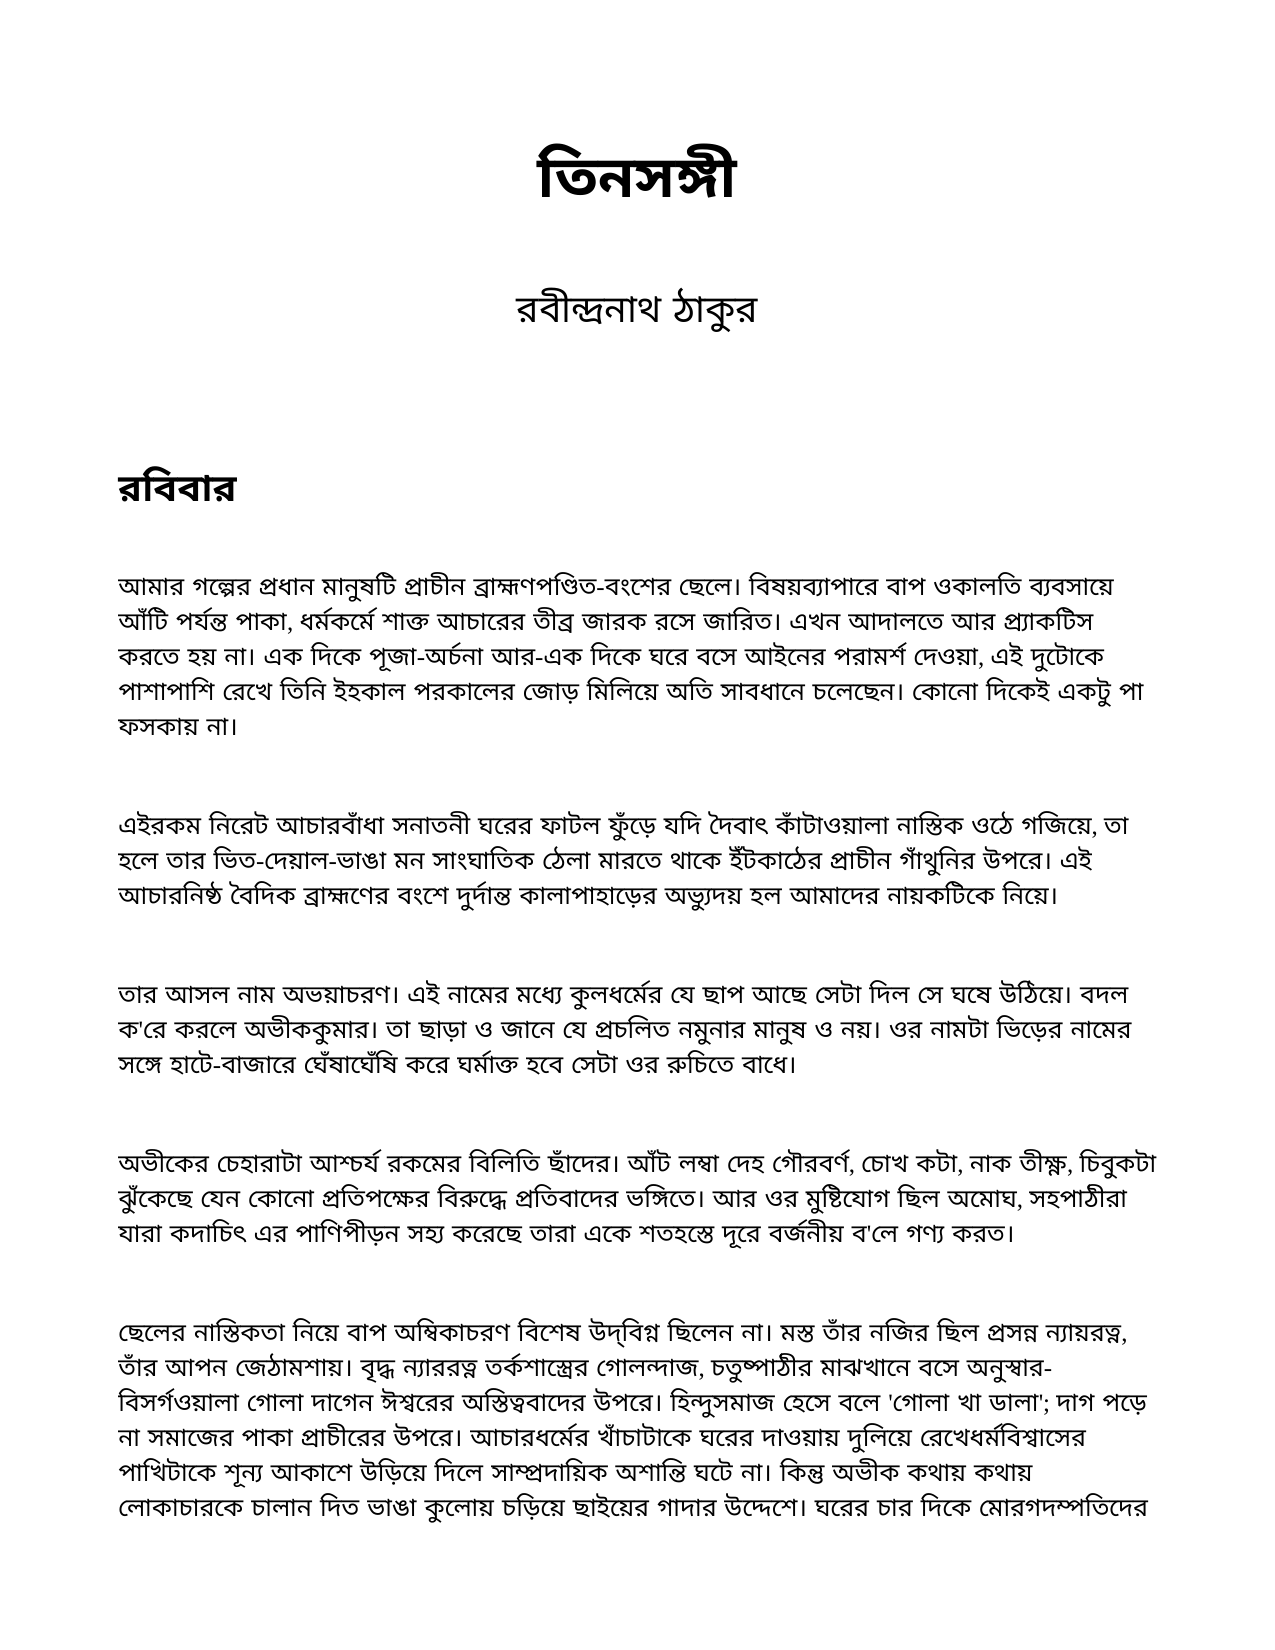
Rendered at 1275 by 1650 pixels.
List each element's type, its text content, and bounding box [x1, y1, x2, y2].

title তিনসঙ্গী [118, 143, 1157, 211]
subtitle রবিবার [118, 467, 1157, 511]
text ছেলের নাস্তিকতা নিয়ে বাপ অম্বিকাচরণ বিশেষ উদ্‌বিগ্ন ছিলেন না। মস্ত তাঁর নজির ছিল প্রসন্ন ন্যায়রত্ন, তাঁর আপন জেঠামশায়। বৃদ্ধ ন্যাররত্ন তর্কশাস্ত্রের গোলন্দাজ, চতুষ্পাঠীর মাঝখানে বসে অনুস্বার-বিসর্গওয়ালা গোলা দাগেন ঈশ্বরের অস্তিত্ববাদের উপরে। হিন্দুসমাজ হেসে বলে 'গোলা খা ডালা'; দাগ পড়ে না সমাজের পাকা প্রাচীরের উপরে। আচারধর্মের খাঁচাটাকে ঘরের দাওয়ায় দুলিয়ে রেখেধর্মবিশ্বাসের পাখিটাকে শূন্য আকাশে উড়িয়ে দিলে সাম্প্রদায়িক অশান্তি ঘটে না। কিন্তু অভীক কথায় কথায় লোকাচারকে চালান দিত ভাঙা কুলোয় চড়িয়ে ছাইয়ের গাদার উদ্দেশে। ঘরের চার দিকে মোরগদম্পতিদের [118, 1318, 1157, 1522]
text অভীকের চেহারাটা আশ্চর্য রকমের বিলিতি ছাঁদের। আঁট লম্বা দেহ গৌরবর্ণ, চোখ কটা, নাক তীক্ষ্ণ, চিবুকটা ঝুঁকেছে যেন কোনো প্রতিপক্ষের বিরুদ্ধে প্রতিবাদের ভঙ্গিতে। আর ওর মুষ্টিযোগ ছিল অমোঘ, সহপাঠীরা যারা কদাচিৎ এর পাণিপীড়ন সহ্য করেছে তারা একে শতহস্তে দূরে বর্জনীয় ব'লে গণ্য করত। [118, 1149, 1157, 1248]
text তার আসল নাম অভয়াচরণ। এই নামের মধ্যে কুলধর্মের যে ছাপ আছে সেটা দিল সে ঘষে উঠিয়ে। বদল ক'রে করলে অভীককুমার। তা ছাড়া ও জানে যে প্রচলিত নমুনার মানুষ ও নয়। ওর নামটা ভিড়ের নামের সঙ্গে হাটে-বাজারে ঘেঁষাঘেঁষি করে ঘর্মাক্ত হবে সেটা ওর রুচিতে বাধে। [118, 980, 1157, 1079]
text এইরকম নিরেট আচারবাঁধা সনাতনী ঘরের ফাটল ফুঁড়ে যদি দৈবাৎ কাঁটাওয়ালা নাস্তিক ওঠে গজিয়ে, তা হলে তার ভিত-দেয়াল-ভাঙা মন সাংঘাতিক ঠেলা মারতে থাকে ইঁটকাঠের প্রাচীন গাঁথুনির উপরে। এই আচারনিষ্ঠ বৈদিক ব্রাহ্মণের বংশে দুর্দান্ত কালাপাহাড়ের অভ্যুদয় হল আমাদের নায়কটিকে নিয়ে। [118, 811, 1157, 911]
text আমার গল্পের প্রধান মানুষটি প্রাচীন ব্রাহ্মণপণ্ডিত-বংশের ছেলে। বিষয়ব্যাপারে বাপ ওকালতি ব্যবসায়ে আঁটি পর্যন্ত পাকা, ধর্মকর্মে শাক্ত আচারের তীব্র জারক রসে জারিত। এখন আদালতে আর প্র্যাকটিস করতে হয় না। এক দিকে পূজা-অর্চনা আর-এক দিকে ঘরে বসে আইনের পরামর্শ দেওয়া, এই দুটোকে পাশাপাশি রেখে তিনি ইহকাল পরকালের জোড় মিলিয়ে অতি সাবধানে চলেছেন। কোনো দিকেই একটু পা ফসকায় না। [118, 572, 1157, 742]
subtitle রবীন্দ্রনাথ ঠাকুর [118, 287, 1157, 331]
